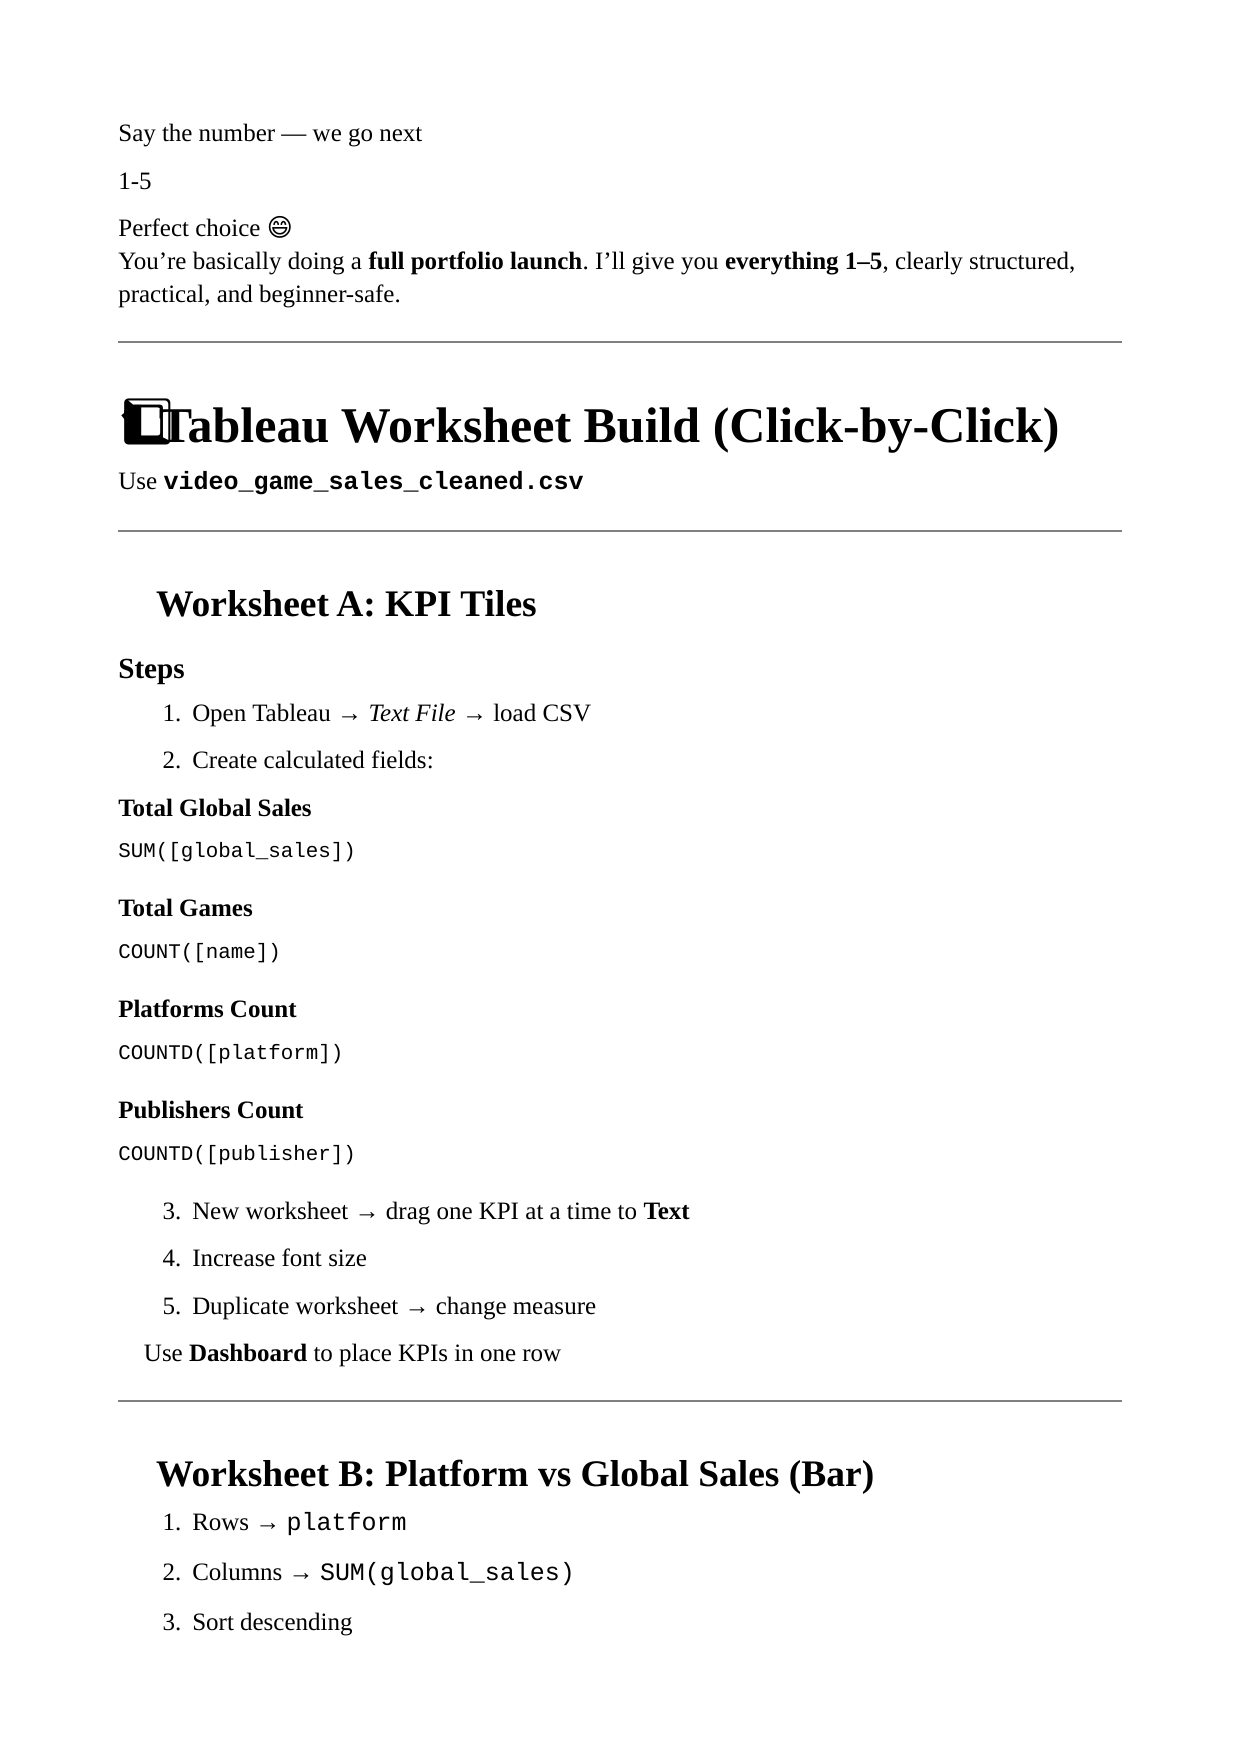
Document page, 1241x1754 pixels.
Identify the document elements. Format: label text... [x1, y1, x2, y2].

text Publishers Count [118, 1095, 1122, 1124]
subtitle 🔹 Worksheet A: KPI Tiles [118, 581, 1122, 624]
text SUM([global_sales]) [118, 840, 1122, 864]
list Open Tableau → Text File → load CSV [162, 698, 1122, 726]
list Columns → SUM(global_sales) [162, 1557, 1122, 1588]
list Increase font size [162, 1243, 1122, 1272]
list New worksheet → drag one KPI at a time to Text [162, 1196, 1122, 1224]
subtitle Steps [118, 652, 1122, 685]
subtitle 1️⃣ Tableau Worksheet Build (Click-by-Click) [118, 396, 1122, 454]
text Say the number — we go next 💪 [118, 118, 1122, 147]
list Rows → platform [162, 1507, 1122, 1538]
list Sort descending [162, 1607, 1122, 1636]
text Platforms Count [118, 994, 1122, 1023]
list Duplicate worksheet → change measure [162, 1291, 1122, 1320]
list Create calculated fields: [162, 745, 1122, 774]
text 📌 Use Dashboard to place KPIs in one row [118, 1338, 1122, 1367]
text COUNTD([publisher]) [118, 1143, 1122, 1166]
text Total Global Sales [118, 793, 1122, 822]
text Use video_game_sales_cleaned.csv [118, 466, 1122, 497]
text COUNT([name]) [118, 941, 1122, 965]
text Perfect choice 😄 You’re basically doing a full portfolio launch. I’ll give you everything 1–5, clearly structured, practical, and beginner-safe. [118, 213, 1122, 308]
subtitle 🔹 Worksheet B: Platform vs Global Sales (Bar) [118, 1451, 1122, 1494]
text Total Games [118, 893, 1122, 922]
text 1-5 [118, 166, 1122, 194]
text COUNTD([platform]) [118, 1042, 1122, 1066]
